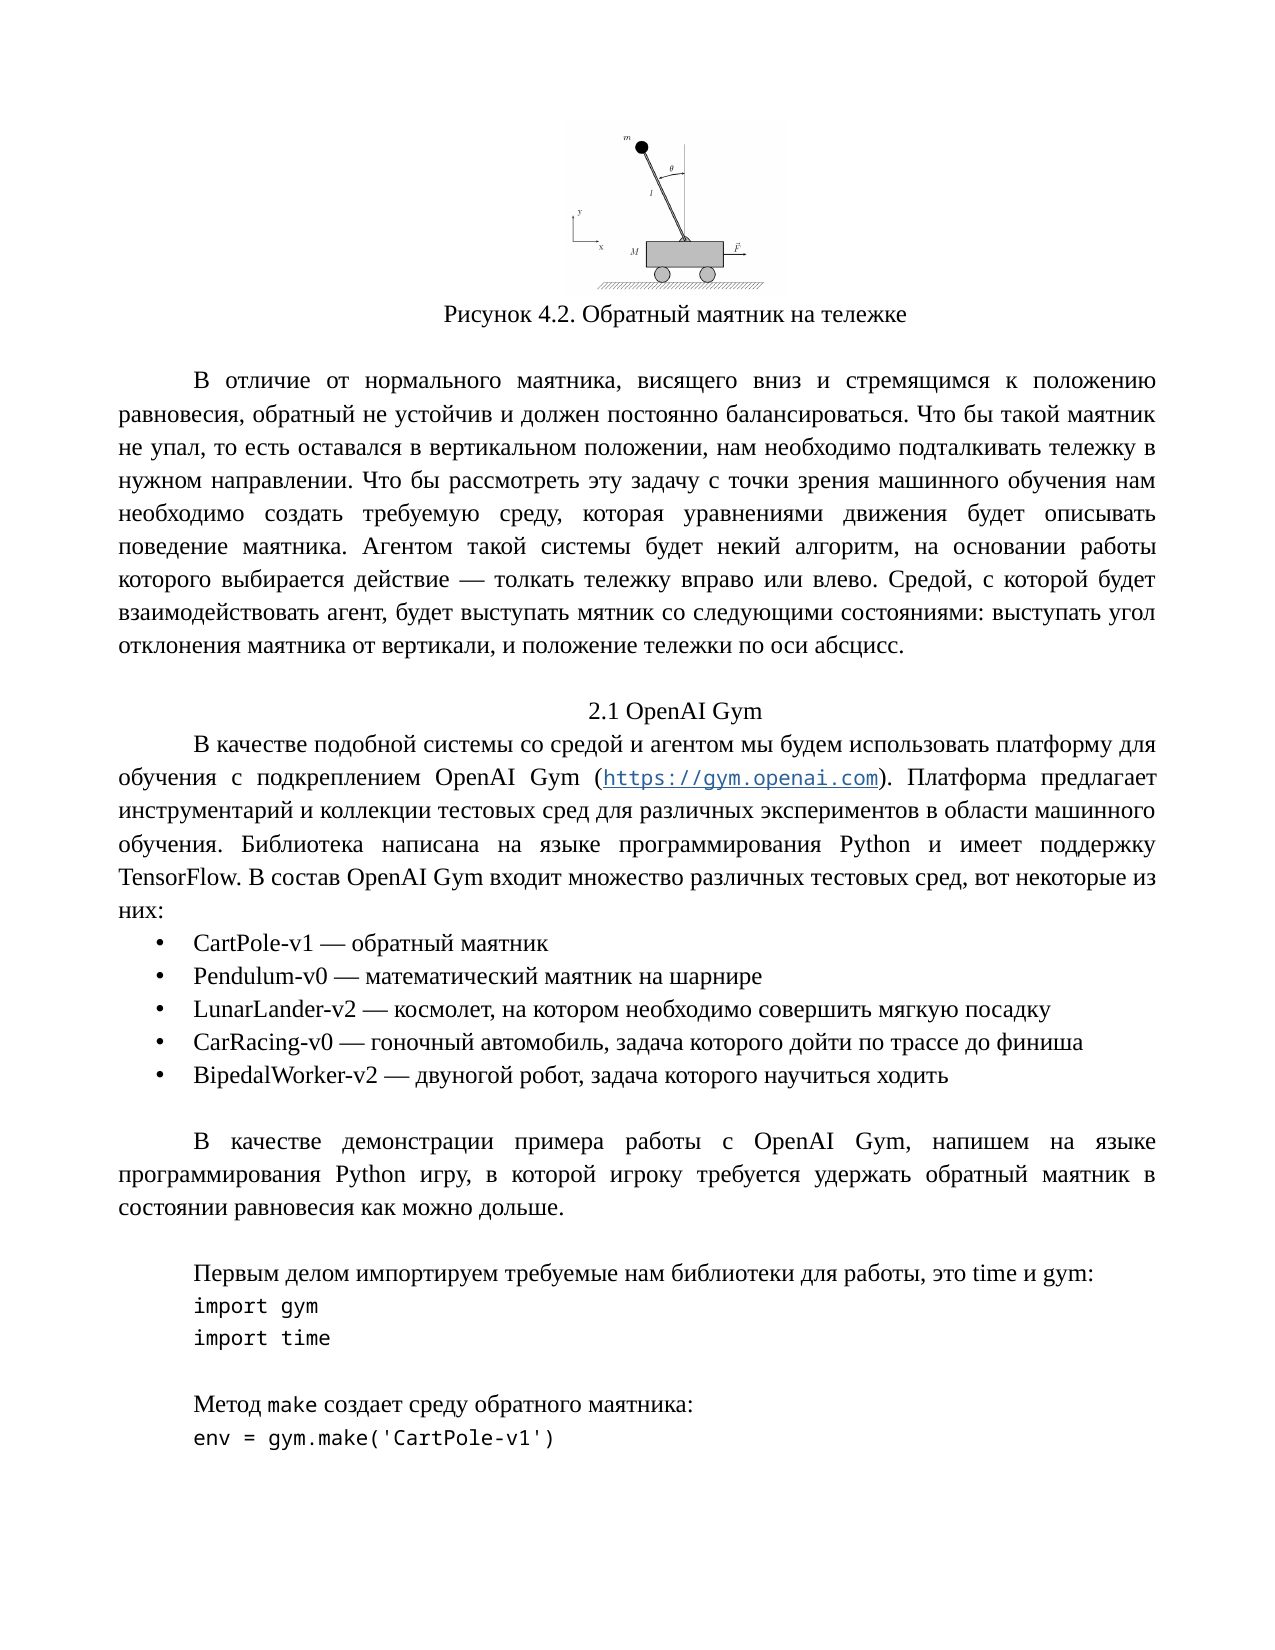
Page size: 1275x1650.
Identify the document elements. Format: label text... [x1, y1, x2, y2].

text В отличие от нормального маятника, висящего вниз и стремящимся к положению равновесия, обратный не устойчив и должен постоянно балансироваться. Что бы такой маятник не упал, то есть оставался в вертикальном положении, нам необходимо подталкивать тележку в нужном направлении. Что бы рассмотреть эту задачу с точки зрения машинного обучения нам необходимо создать требуемую среду, которая уравнениями движения будет описывать поведение маятника. Агентом такой системы будет некий алгоритм, на основании работы которого выбирается действие — толкать тележку вправо или влево. Средой, с которой будет взаимодействовать агент, будет выступать мятник со следующими состояниями: выступать угол отклонения маятника от вертикали, и положение тележки по оси абсцисс. [118, 366, 1157, 658]
picture [563, 118, 788, 296]
text import time [118, 1323, 1157, 1352]
list CartPole-v1 — обратный маятник [156, 928, 1157, 956]
text В качестве подобной системы со средой и агентом мы будем использовать платформу для обучения с подкреплением OpenAI Gym (https://gym.openai.com). Платформа предлагает инструментарий и коллекции тестовых сред для различных экспериментов в области машинного обучения. Библиотека написана на языке программирования Python и имеет поддержку TensorFlow. В состав OpenAI Gym входит множество различных тестовых сред, вот некоторые из них: [118, 729, 1157, 923]
text import gym [118, 1291, 1157, 1319]
list CarRacing-v0 — гоночный автомобиль, задача которого дойти по трассе до финиша [156, 1027, 1157, 1056]
list BipedalWorker-v2 — двуногой робот, задача которого научиться ходить [156, 1060, 1157, 1088]
text 2.1 OpenAI Gym [118, 696, 1157, 724]
text В качестве демонстрации примера работы с OpenAI Gym, напишем на языке программирования Python игру, в которой игроку требуется удержать обратный маятник в состоянии равновесия как можно дольше. [118, 1126, 1157, 1221]
text Рисунок 4.2. Обратный маятник на тележке [118, 299, 1157, 328]
text Первым делом импортируем требуемые нам библиотеки для работы, это time и gym: [118, 1258, 1157, 1287]
text Метод make создает среду обратного маятника: [118, 1389, 1157, 1418]
text env = gym.make('CartPole-v1') [118, 1423, 1157, 1451]
list Pendulum-v0 — математический маятник на шарнире [156, 961, 1157, 989]
list LunarLander-v2 — космолет, на котором необходимо совершить мягкую посадку [156, 994, 1157, 1022]
